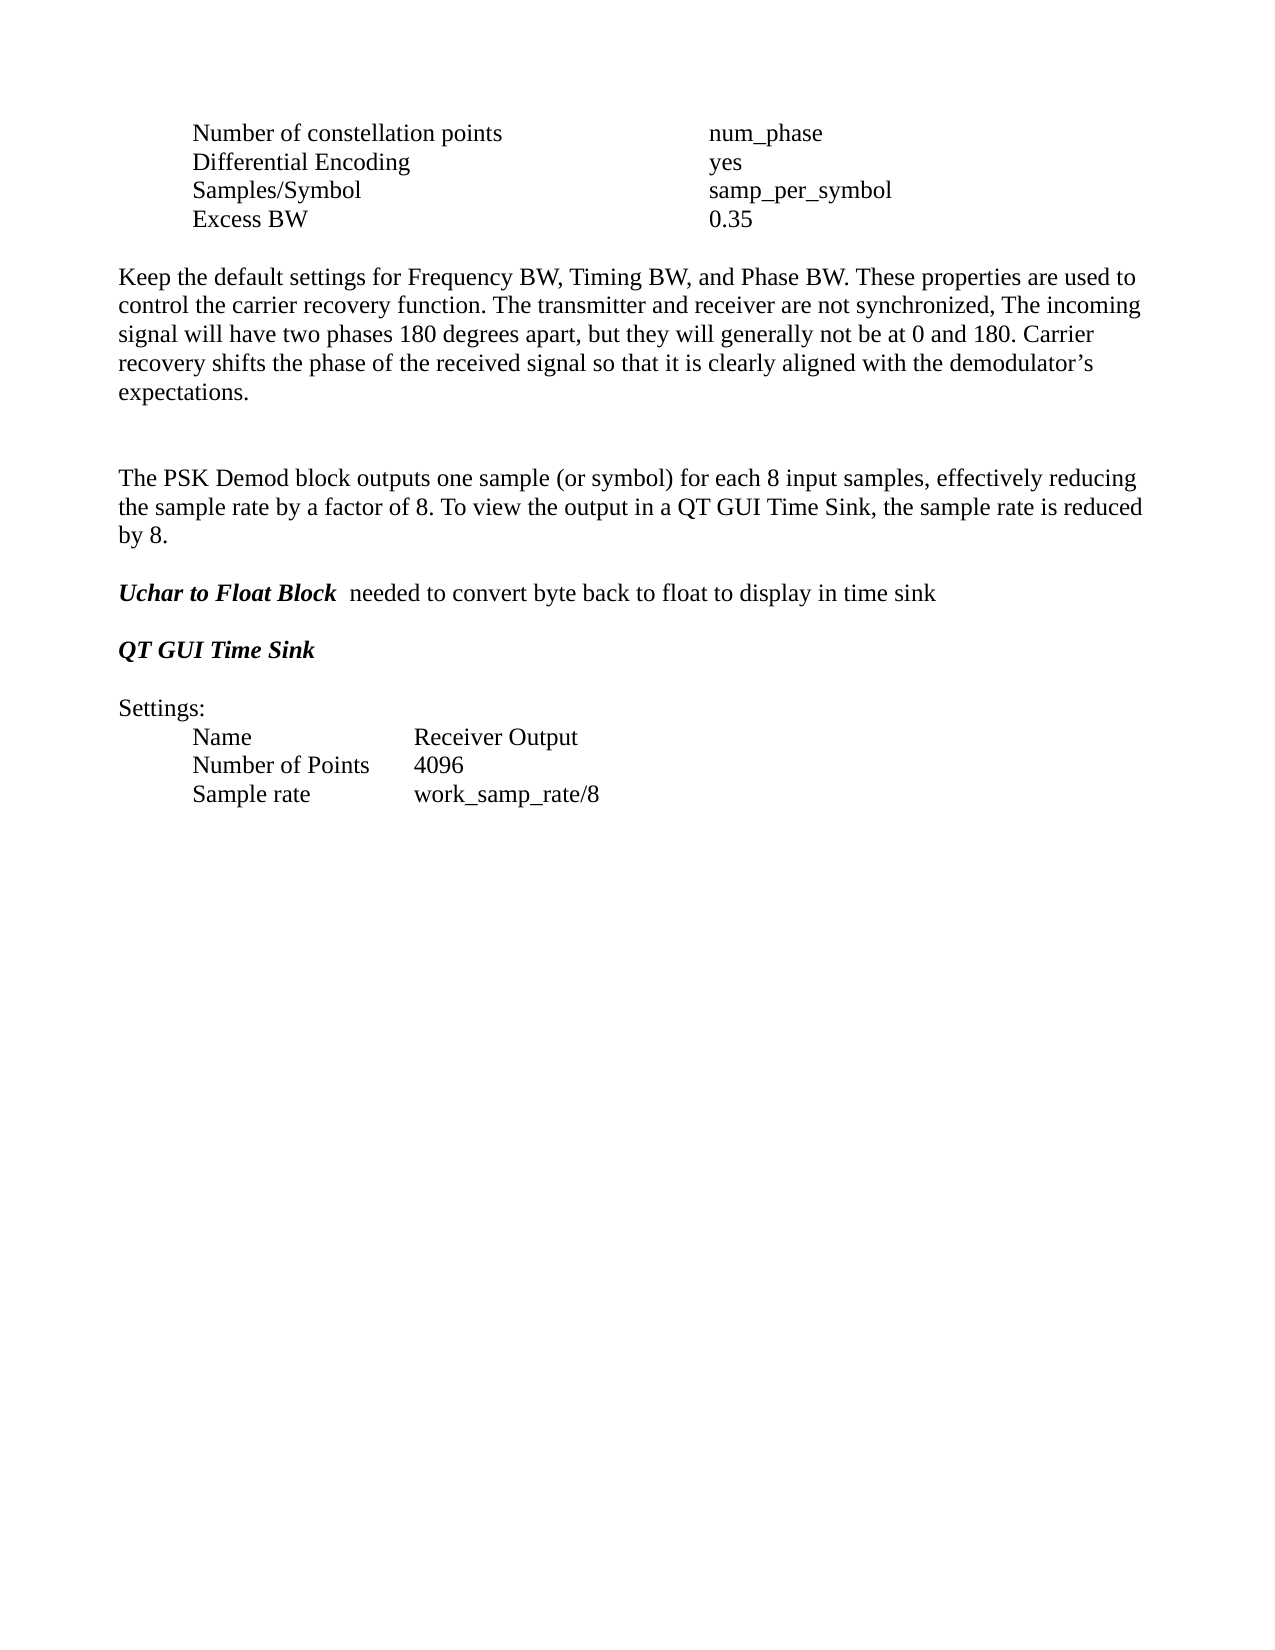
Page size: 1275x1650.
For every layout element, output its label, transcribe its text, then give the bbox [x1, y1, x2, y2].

text Differential Encoding yes [192, 147, 1157, 176]
text Excess BW 0.35 [192, 204, 1157, 233]
text QT GUI Time Sink [118, 636, 1157, 664]
text Number of constellation points num_phase [192, 118, 1157, 147]
text Settings: [118, 693, 1157, 722]
text Sample rate work_samp_rate/8 [118, 779, 1157, 808]
text Uchar to Float Block needed to convert byte back to float to display in time sink [118, 578, 1157, 607]
text The PSK Demod block outputs one sample (or symbol) for each 8 input samples, effectively reducing the sample rate by a factor of 8. To view the output in a QT GUI Time Sink, the sample rate is reduced by 8. [118, 463, 1157, 549]
text Samples/Symbol samp_per_symbol [192, 176, 1157, 204]
text Keep the default settings for Frequency BW, Timing BW, and Phase BW. These properties are used to control the carrier recovery function. The transmitter and receiver are not synchronized, The incoming signal will have two phases 180 degrees apart, but they will generally not be at 0 and 180. Carrier recovery shifts the phase of the received signal so that it is clearly aligned with the demodulator’s expectations. [118, 262, 1157, 406]
text Name Receiver Output [118, 722, 1157, 751]
text Number of Points 4096 [118, 751, 1157, 779]
